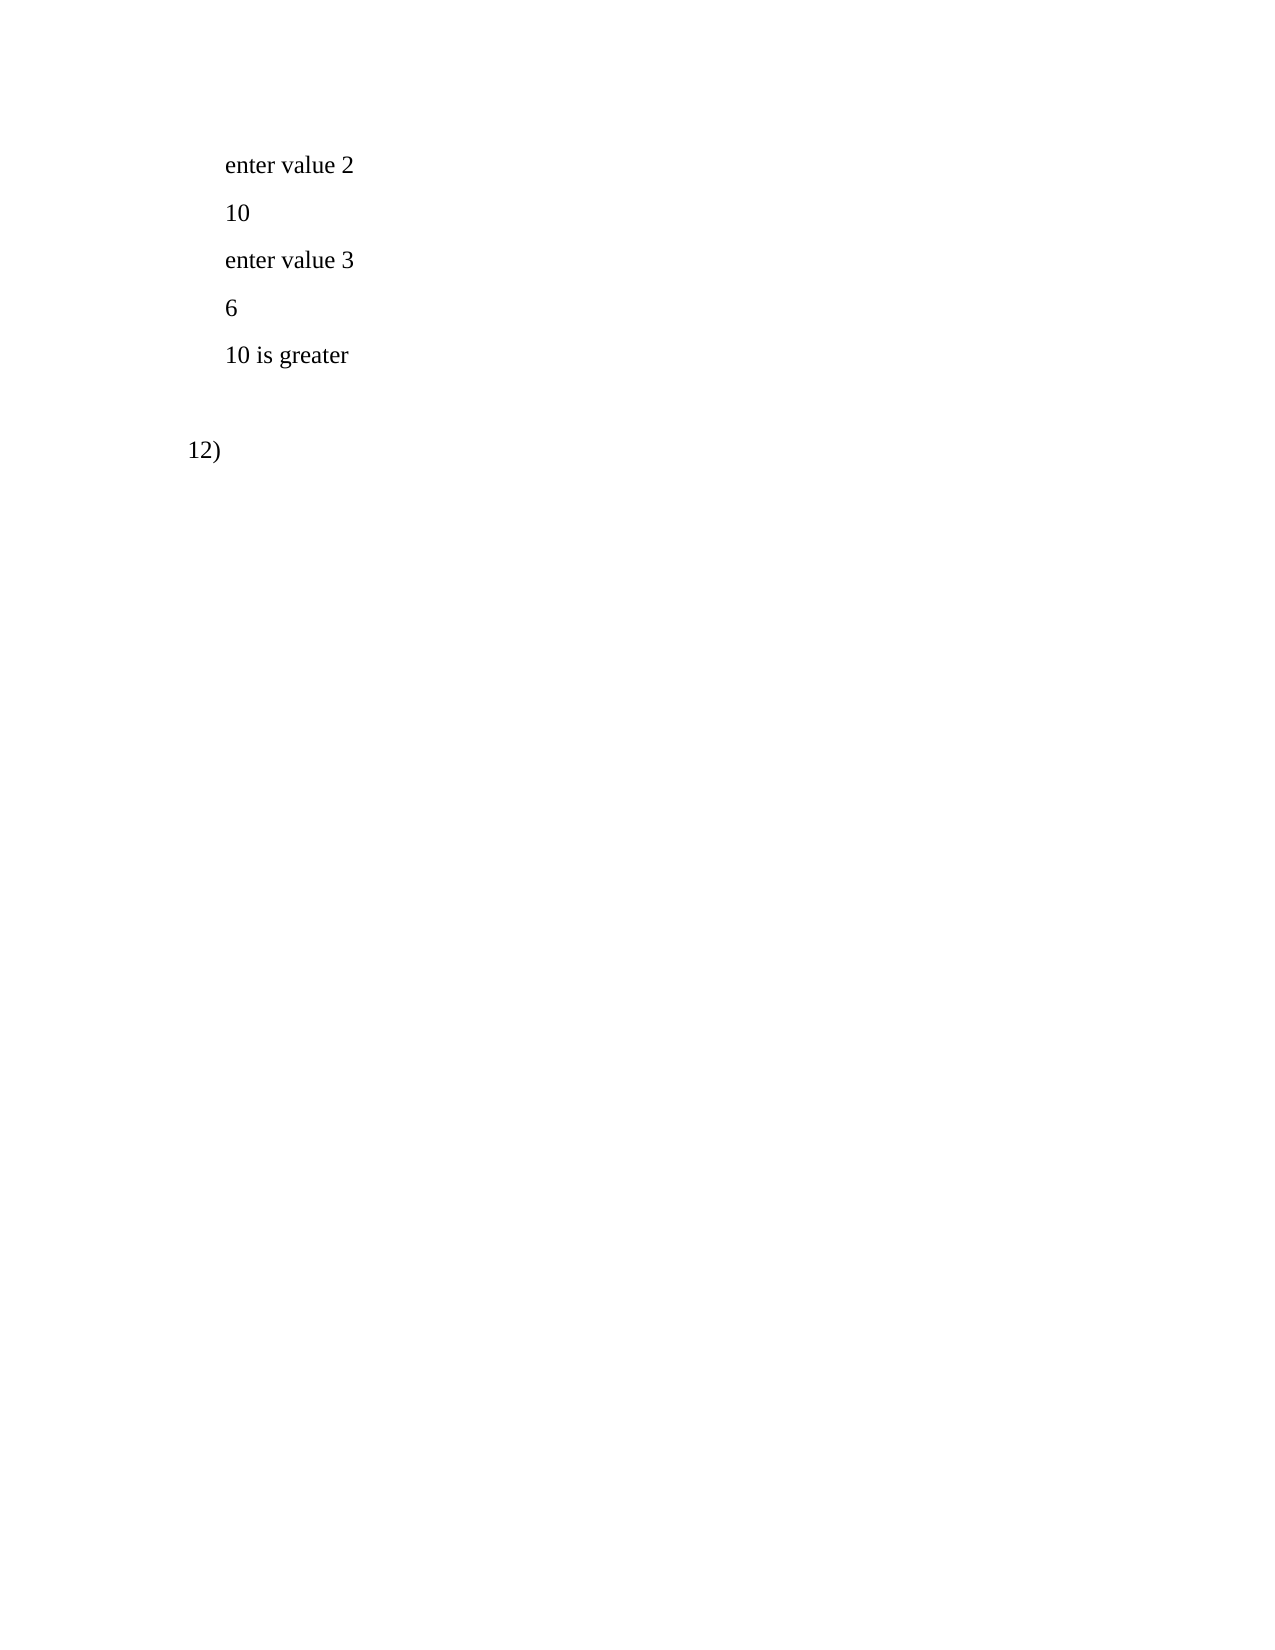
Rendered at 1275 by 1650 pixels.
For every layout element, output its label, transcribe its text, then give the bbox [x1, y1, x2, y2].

list enter value 3 [187, 245, 1125, 274]
list 10 is greater [187, 340, 1125, 369]
list 6 [187, 293, 1125, 322]
list enter value 2 [187, 150, 1125, 179]
list 10 [187, 198, 1125, 226]
